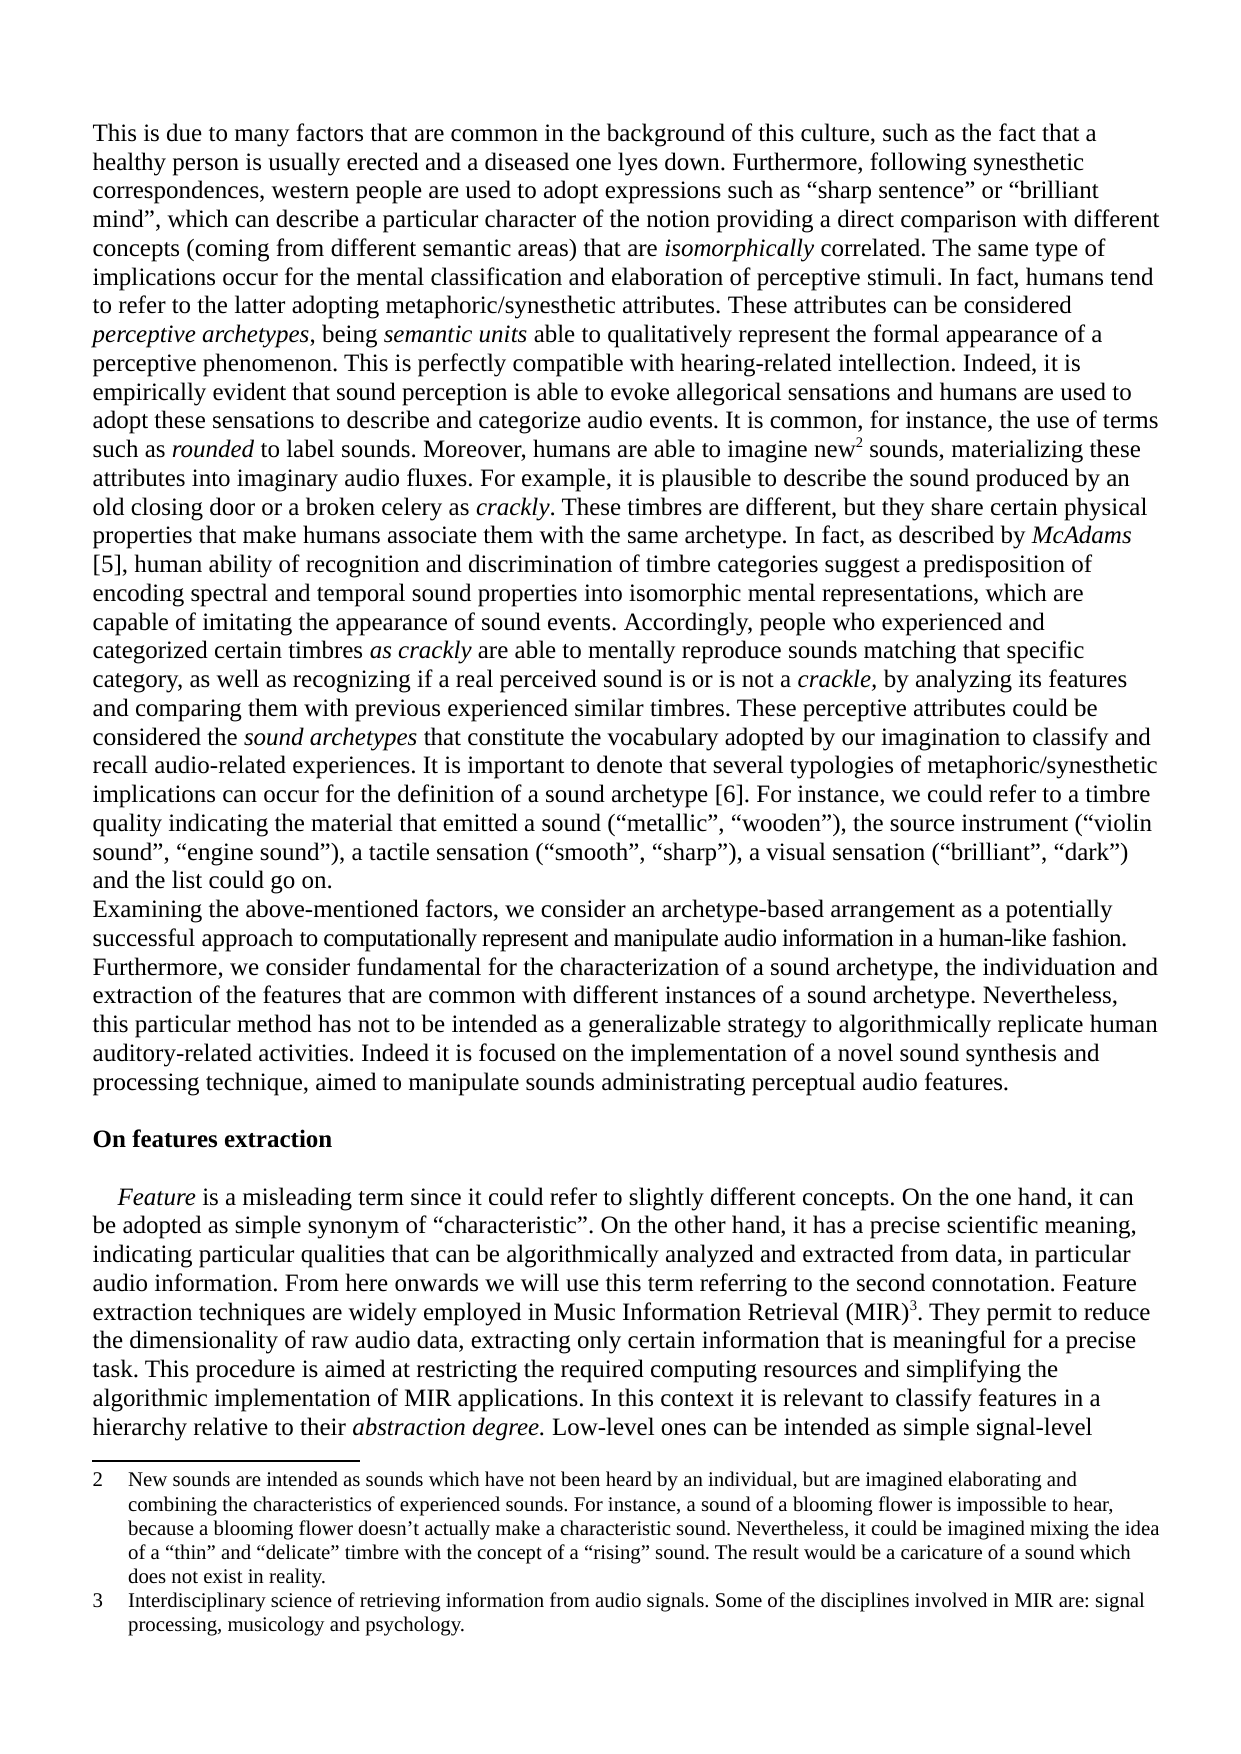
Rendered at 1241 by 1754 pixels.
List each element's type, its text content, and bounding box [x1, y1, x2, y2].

text This is due to many factors that are common in the background of this culture, such as the fact that a healthy person is usually erected and a diseased one lyes down. Furthermore, following synesthetic correspondences, western people are used to adopt expressions such as “sharp sentence” or “brilliant mind”, which can describe a particular character of the notion providing a direct comparison with different concepts (coming from different semantic areas) that are isomorphically correlated. The same type of implications occur for the mental classification and elaboration of perceptive stimuli. In fact, humans tend to refer to the latter adopting metaphoric/synesthetic attributes. These attributes can be considered perceptive archetypes, being semantic units able to qualitatively represent the formal appearance of a perceptive phenomenon. This is perfectly compatible with hearing-related intellection. Indeed, it is empirically evident that sound perception is able to evoke allegorical sensations and humans are used to adopt these sensations to describe and categorize audio events. It is common, for instance, the use of terms such as rounded to label sounds. Moreover, humans are able to imagine new sounds, materializing these attributes into imaginary audio fluxes. For example, it is plausible to describe the sound produced by an old closing door or a broken celery as crackly. These timbres are different, but they share certain physical properties that make humans associate them with the same archetype. In fact, as described by McAdams [5], human ability of recognition and discrimination of timbre categories suggest a predisposition of encoding spectral and temporal sound properties into isomorphic mental representations, which are capable of imitating the appearance of sound events. Accordingly, people who experienced and categorized certain timbres as crackly are able to mentally reproduce sounds matching that specific category, as well as recognizing if a real perceived sound is or is not a crackle, by analyzing its features and comparing them with previous experienced similar timbres. These perceptive attributes could be considered the sound archetypes that constitute the vocabulary adopted by our imagination to classify and recall audio-related experiences. It is important to denote that several typologies of metaphoric/synesthetic implications can occur for the definition of a sound archetype [6]. For instance, we could refer to a timbre quality indicating the material that emitted a sound (“metallic”, “wooden”), the source instrument (“violin sound”, “engine sound”), a tactile sensation (“smooth”, “sharp”), a visual sensation (“brilliant”, “dark”) and the list could go on. [92, 118, 1160, 894]
text Examining the above-mentioned factors, we consider an archetype-based arrangement as a potentially successful approach to computationally represent and manipulate audio information in a human-like fashion. Furthermore, we consider fundamental for the characterization of a sound archetype, the individuation and extraction of the features that are common with different instances of a sound archetype. Nevertheless, this particular method has not to be intended as a generalizable strategy to algorithmically replicate human auditory-related activities. Indeed it is focused on the implementation of a novel sound synthesis and processing technique, aimed to manipulate sounds administrating perceptual audio features. [92, 894, 1160, 1096]
text New sounds are intended as sounds which have not been heard by an individual, but are imagined elaborating and combining the characteristics of experienced sounds. For instance, a sound of a blooming flower is impossible to hear, because a blooming flower doesn’t actually make a characteristic sound. Nevertheless, it could be imagined mixing the idea of a “thin” and “delicate” timbre with the concept of a “rising” sound. The result would be a caricature of a sound which does not exist in reality. [92, 1467, 1160, 1588]
text Feature is a misleading term since it could refer to slightly different concepts. On the one hand, it can be adopted as simple synonym of “characteristic”. On the other hand, it has a precise scientific meaning, indicating particular qualities that can be algorithmically analyzed and extracted from data, in particular audio information. From here onwards we will use this term referring to the second connotation. Feature extraction techniques are widely employed in Music Information Retrieval (MIR). They permit to reduce the dimensionality of raw audio data, extracting only certain information that is meaningful for a precise task. This procedure is aimed at restricting the required computing resources and simplifying the algorithmic implementation of MIR applications. In this context it is relevant to classify features in a hierarchy relative to their abstraction degree. Low-level ones can be intended as simple signal-level [92, 1182, 1160, 1441]
text On features extraction [92, 1124, 1160, 1153]
text Interdisciplinary science of retrieving information from audio signals. Some of the disciplines involved in MIR are: signal processing, musicology and psychology. [92, 1588, 1160, 1636]
